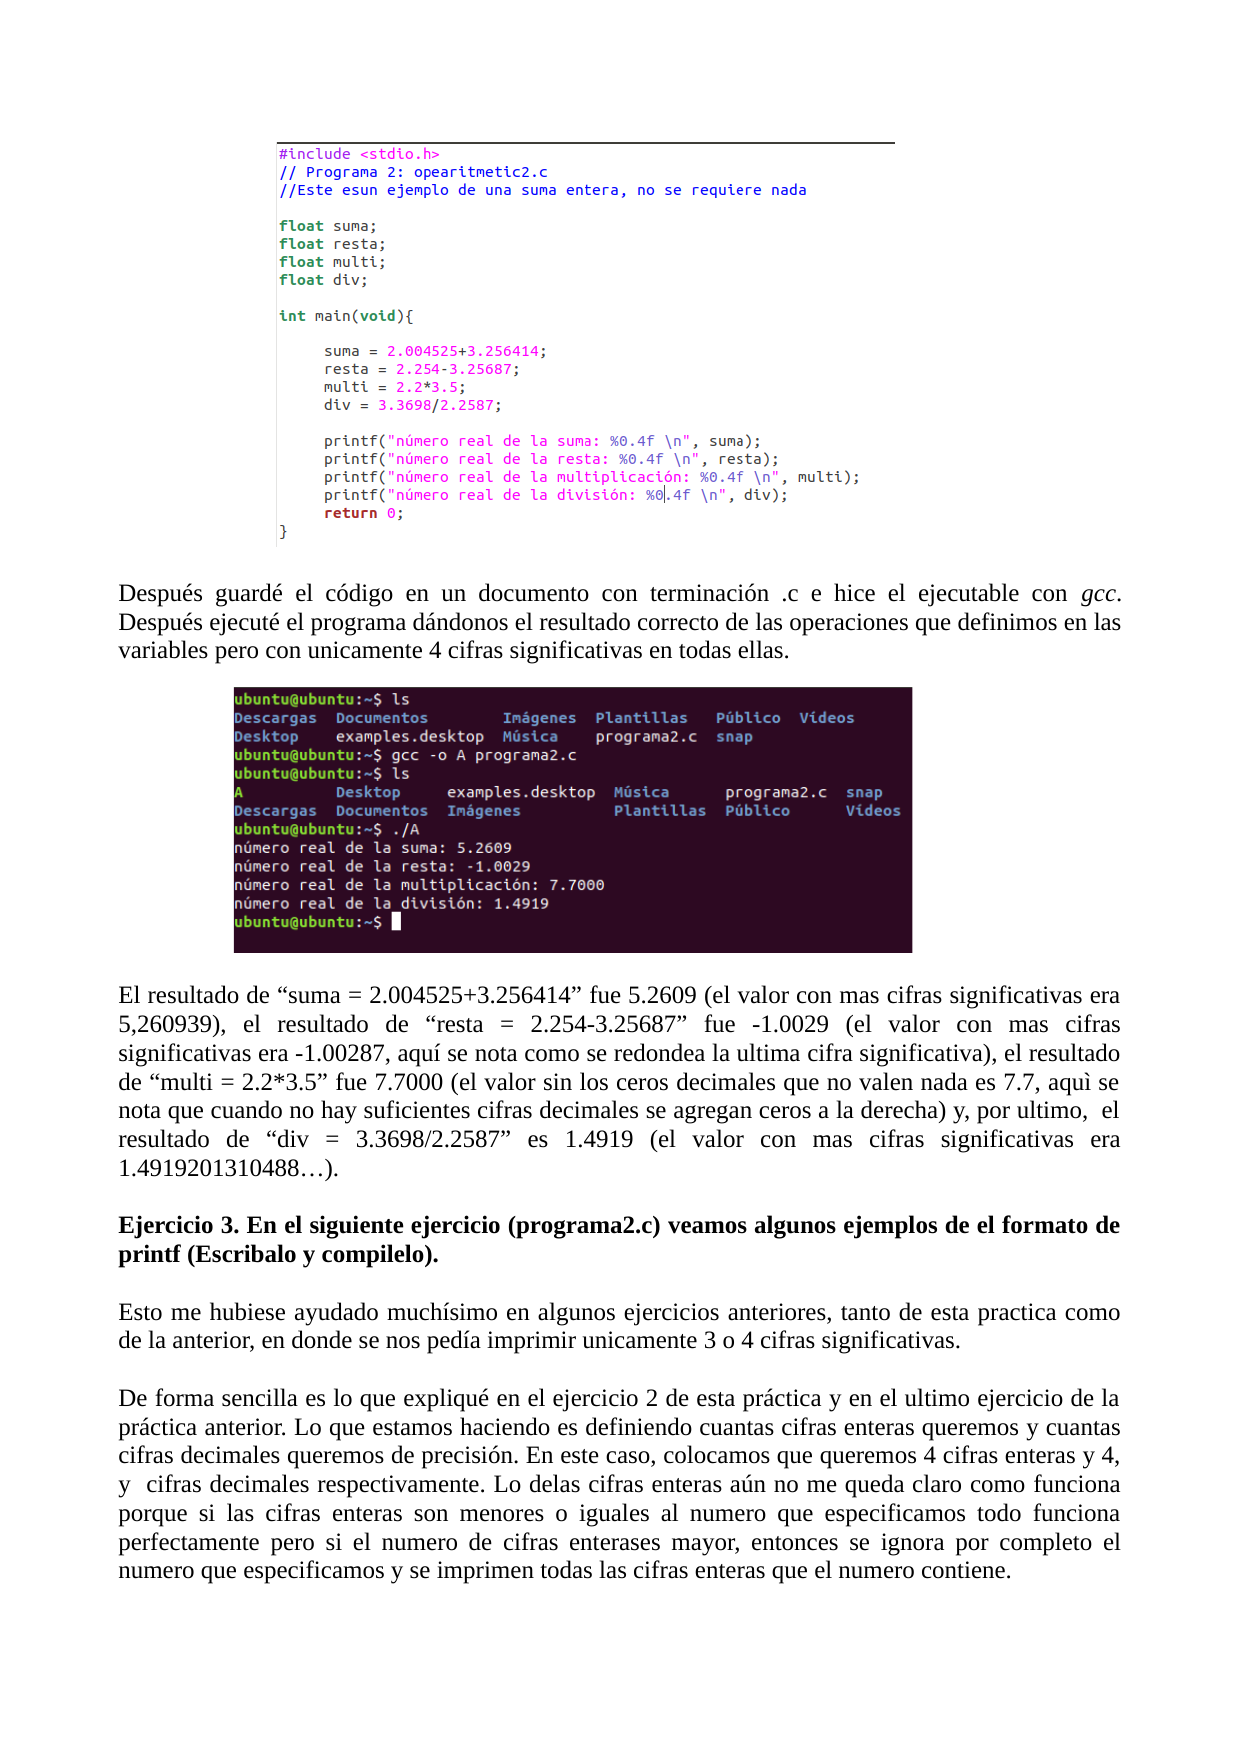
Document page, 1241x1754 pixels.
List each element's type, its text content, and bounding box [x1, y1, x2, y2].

text Después guardé el código en un documento con terminación .c e hice el ejecutable con gcc. Después ejecuté el programa dándonos el resultado correcto de las operaciones que definimos en las variables pero con unicamente 4 cifras significativas en todas ellas. [118, 578, 1122, 664]
text Esto me hubiese ayudado muchísimo en algunos ejercicios anteriores, tanto de esta practica como de la anterior, en donde se nos pedía imprimir unicamente 3 o 4 cifras significativas. [118, 1297, 1122, 1354]
text Ejercicio 3. En el siguiente ejercicio (programa2.c) veamos algunos ejemplos de el formato de printf (Escribalo y compilelo). [118, 1211, 1122, 1268]
picture [233, 687, 913, 953]
text De forma sencilla es lo que expliqué en el ejercicio 2 de esta práctica y en el ultimo ejercicio de la práctica anterior. Lo que estamos haciendo es definiendo cuantas cifras enteras queremos y cuantas cifras decimales queremos de precisión. En este caso, colocamos que queremos 4 cifras enteras y 4, y cifras decimales respectivamente. Lo delas cifras enteras aún no me queda claro como funciona porque si las cifras enteras son menores o iguales al numero que especificamos todo funciona perfectamente pero si el numero de cifras enterases mayor, entonces se ignora por completo el numero que especificamos y se imprimen todas las cifras enteras que el numero contiene. [118, 1383, 1122, 1584]
picture [276, 142, 895, 547]
text El resultado de “suma = 2.004525+3.256414” fue 5.2609 (el valor con mas cifras significativas era 5,260939), el resultado de “resta = 2.254-3.25687” fue -1.0029 (el valor con mas cifras significativas era -1.00287, aquí se nota como se redondea la ultima cifra significativa), el resultado de “multi = 2.2*3.5” fue 7.7000 (el valor sin los ceros decimales que no valen nada es 7.7, aquì se nota que cuando no hay suficientes cifras decimales se agregan ceros a la derecha) y, por ultimo, el resultado de “div = 3.3698/2.2587” es 1.4919 (el valor con mas cifras significativas era 1.4919201310488…). [118, 981, 1122, 1182]
